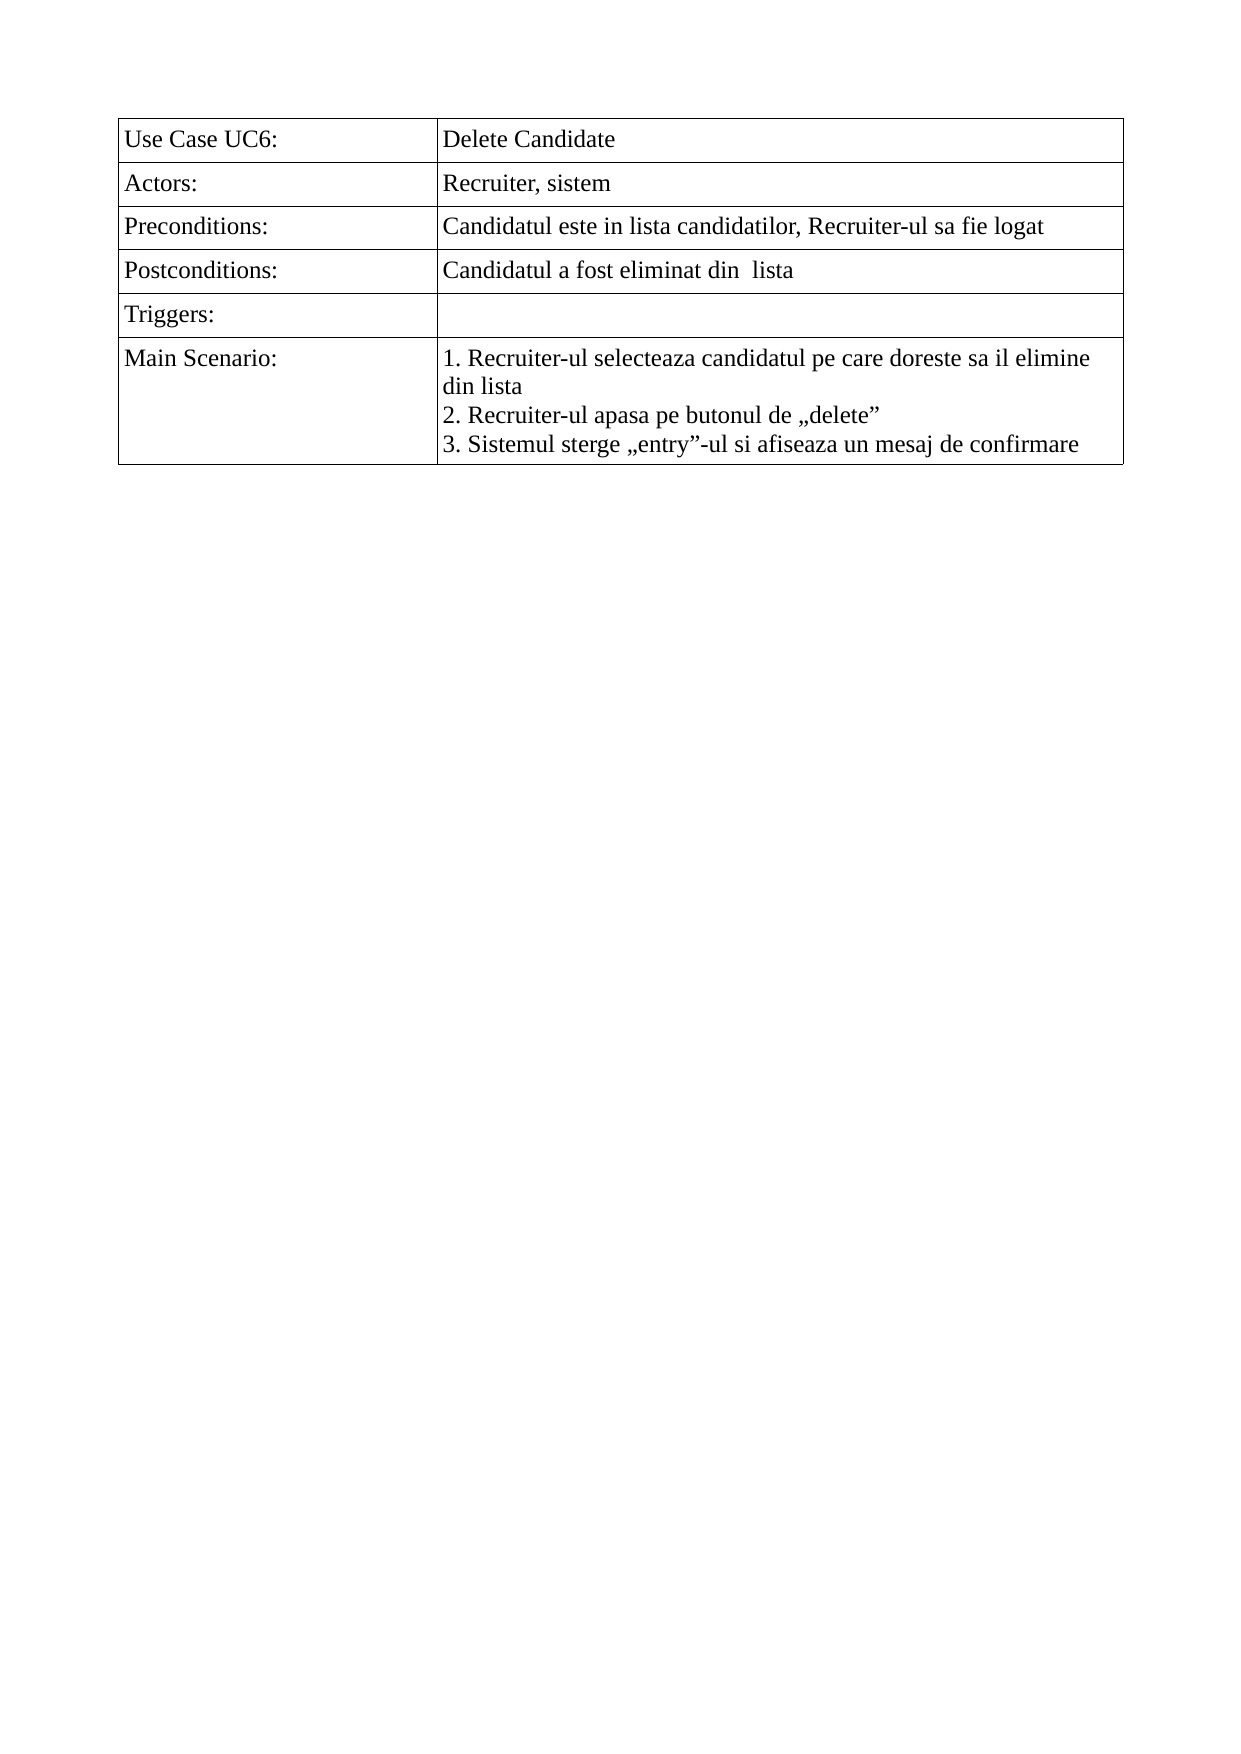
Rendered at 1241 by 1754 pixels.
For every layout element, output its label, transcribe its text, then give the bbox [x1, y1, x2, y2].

table_cell Main Scenario: [119, 338, 437, 463]
table_cell Actors: [119, 163, 437, 206]
table_cell Candidatul este in lista candidatilor, Recruiter-ul sa fie logat [438, 207, 1123, 249]
table_cell Candidatul a fost eliminat din lista [438, 250, 1123, 293]
table_cell Triggers: [119, 294, 437, 337]
table_cell 1. Recruiter-ul selecteaza candidatul pe care doreste sa il elimine din lista 2. Recruiter-ul apasa pe butonul de „delete” 3. Sistemul sterge „entry”-ul si afiseaza un mesaj de confirmare [438, 338, 1123, 463]
table_cell Preconditions: [119, 207, 437, 249]
table_cell Postconditions: [119, 250, 437, 293]
table_cell Use Case UC6: [119, 119, 437, 162]
table_cell Recruiter, sistem [438, 163, 1123, 206]
table_cell [438, 294, 1123, 337]
table_cell Delete Candidate [438, 119, 1123, 162]
